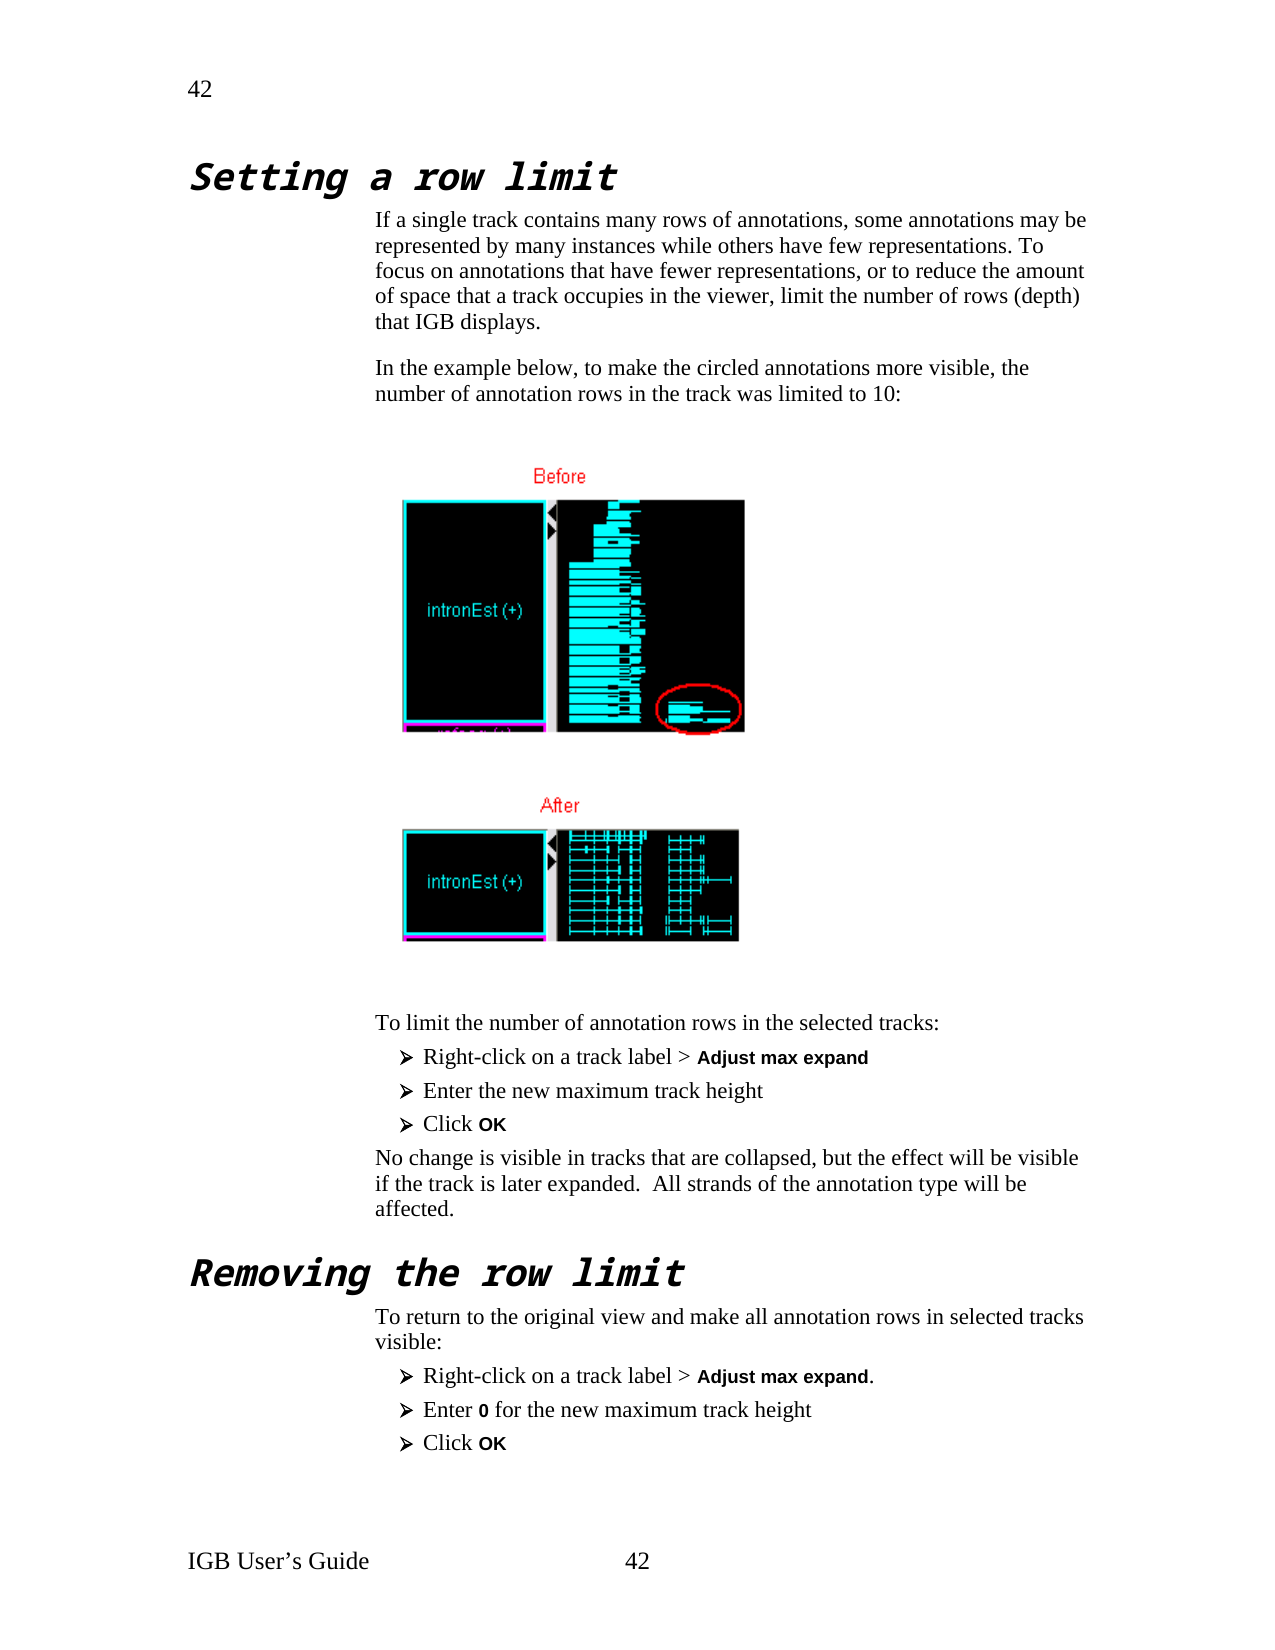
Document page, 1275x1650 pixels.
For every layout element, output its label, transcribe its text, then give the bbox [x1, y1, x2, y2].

list Click OK [399, 1430, 1087, 1456]
list Right-click on a track label > Adjust max expand. [399, 1363, 1087, 1388]
list Click OK [399, 1111, 1087, 1137]
text To return to the original view and make all annotation rows in selected tracks visible: [375, 1304, 1087, 1354]
list Right-click on a track label > Adjust max expand [399, 1044, 1087, 1069]
list Enter 0 for the new maximum track height [399, 1397, 1087, 1422]
text In the example below, to make the circled annotations more visible, the number of annotation rows in the track was limited to 10: [375, 355, 1087, 406]
list Enter the new maximum track height [399, 1078, 1087, 1103]
text If a single track contains many rows of annotations, some annotations may be represented by many instances while others have few representations. To focus on annotations that have fewer representations, or to reduce the amount of space that a track occupies in the viewer, limit the number of rows (depth) that IGB displays. [375, 207, 1087, 334]
picture [391, 436, 765, 981]
subtitle Setting a row limit [187, 150, 1087, 201]
subtitle Removing the row limit [187, 1246, 1087, 1297]
text To limit the number of annotation rows in the selected tracks: [375, 1010, 1087, 1036]
text No change is visible in tracks that are collapsed, but the effect will be visible if the track is later expanded. All strands of the annotation type will be affected. [375, 1145, 1087, 1221]
